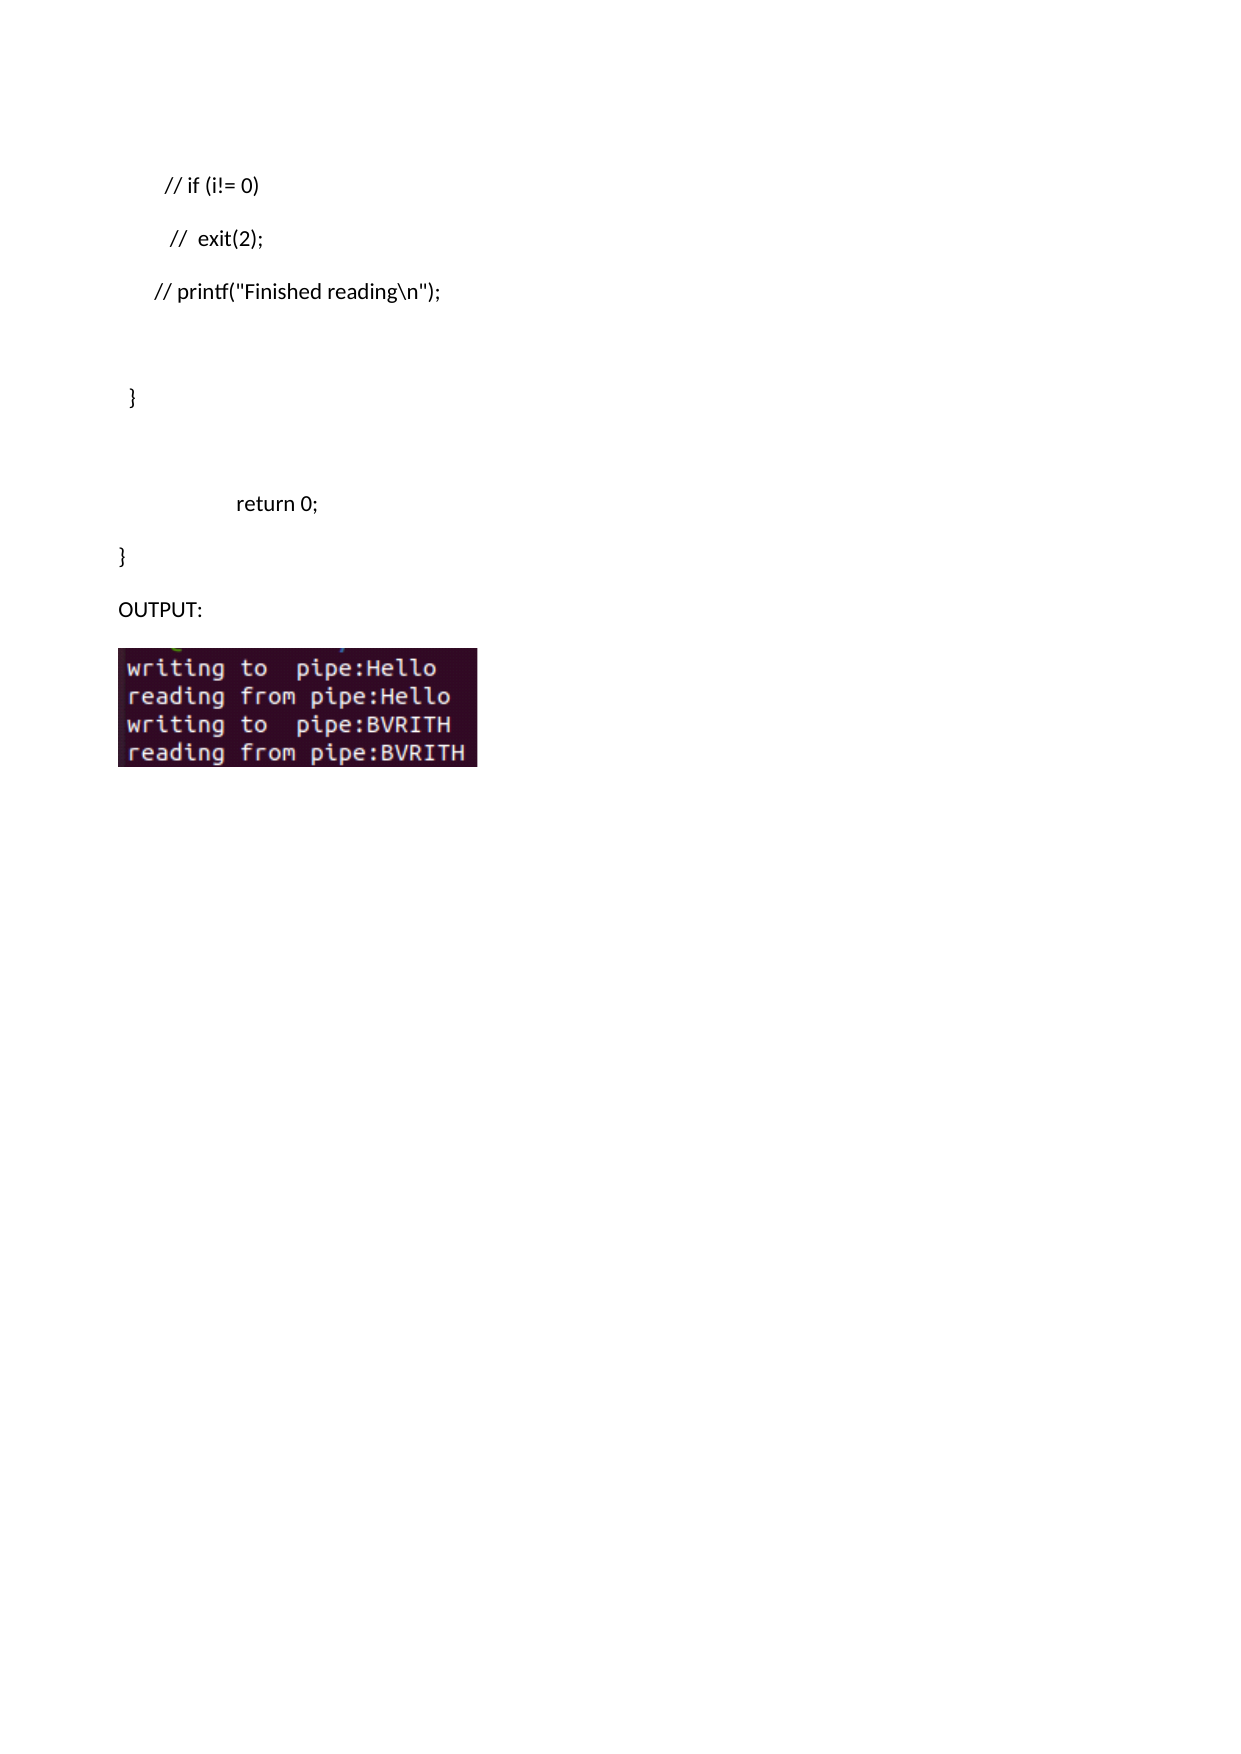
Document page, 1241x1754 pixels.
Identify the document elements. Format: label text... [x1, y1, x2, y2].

text } [118, 383, 1122, 411]
text // exit(2); [118, 224, 1122, 252]
text } [118, 542, 1122, 570]
text // printf("Finished reading\n"); [118, 277, 1122, 305]
text return 0; [118, 489, 1122, 517]
text OUTPUT: [118, 595, 1122, 623]
text // if (i!= 0) [118, 171, 1122, 199]
